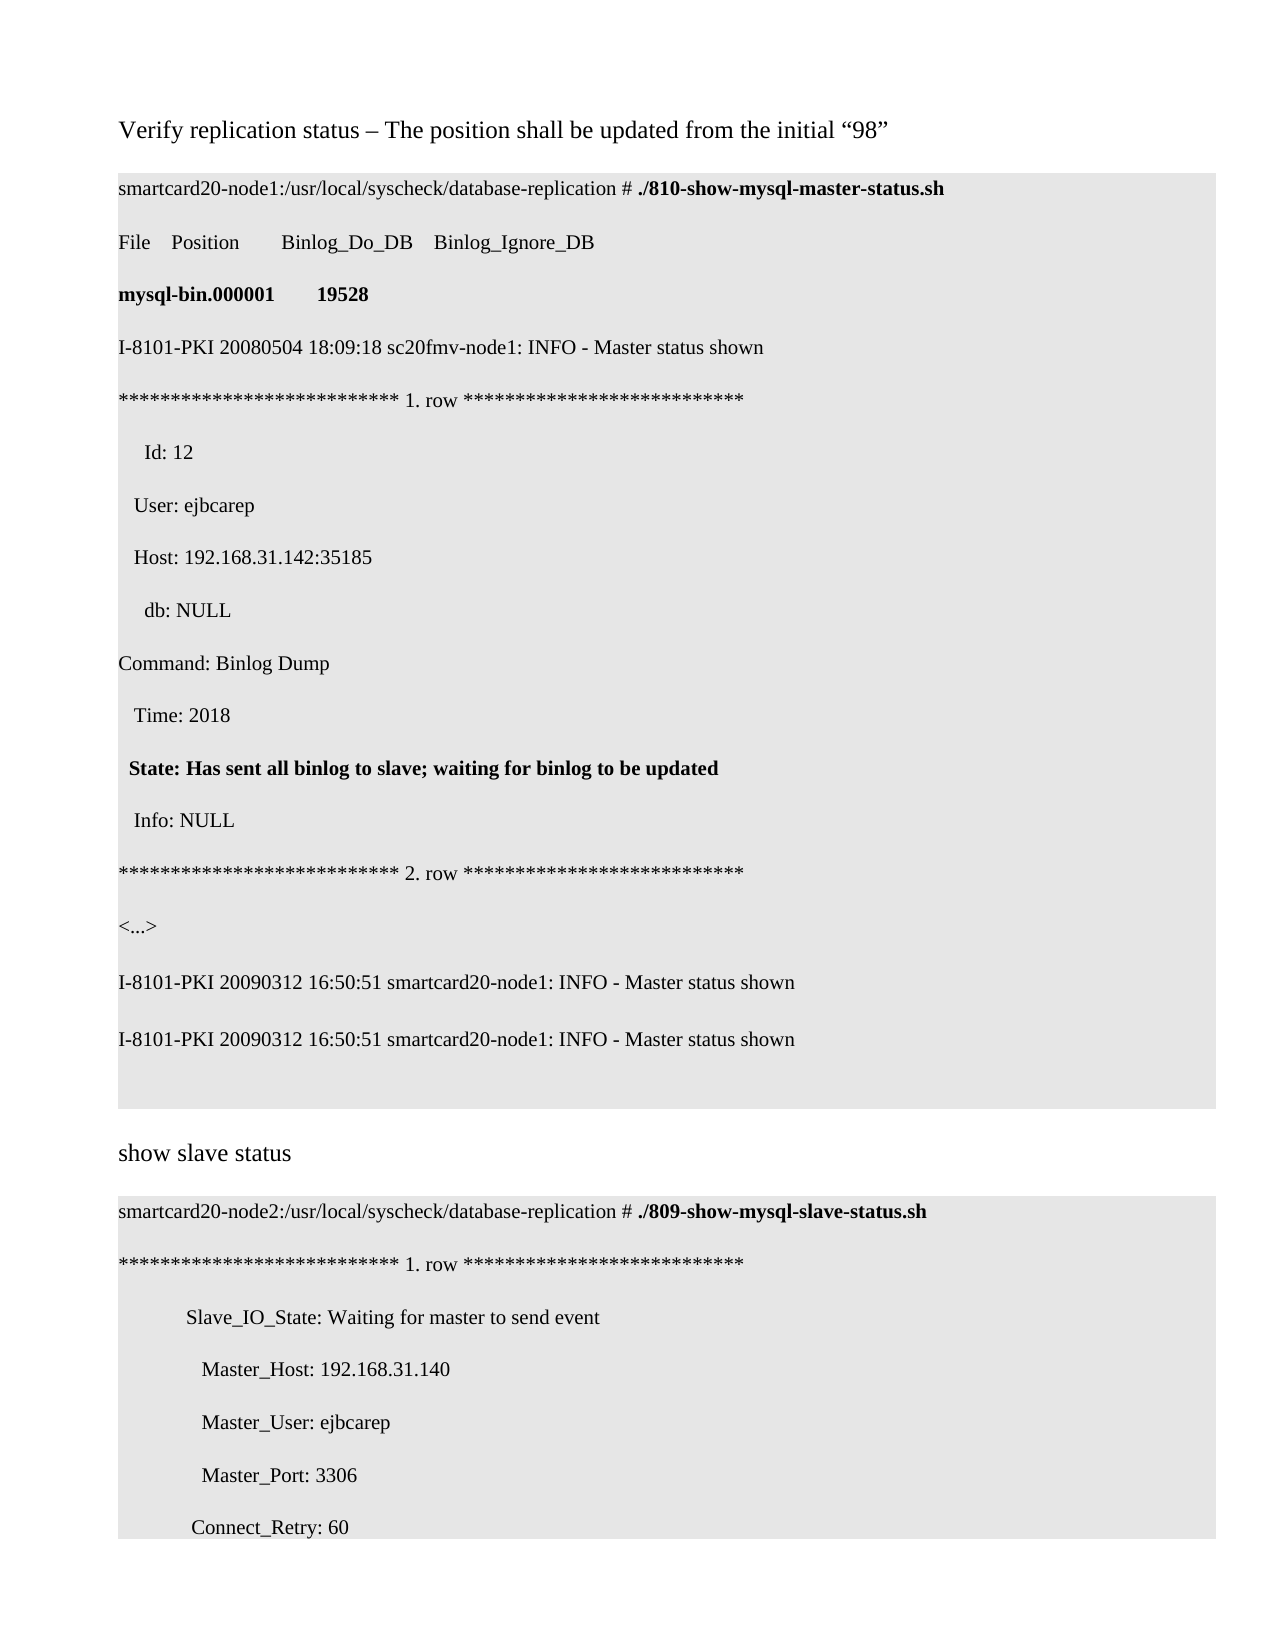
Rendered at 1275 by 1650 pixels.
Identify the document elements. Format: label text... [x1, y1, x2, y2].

text smartcard20-node2:/usr/local/syscheck/database-replication # ./809-show-mysql-slave-status.sh [118, 1196, 1216, 1223]
text db: NULL [118, 599, 1216, 622]
text show slave status [118, 1139, 1216, 1166]
text Master_Port: 3306 [118, 1463, 1216, 1487]
text <...> [118, 914, 1216, 938]
text Master_Host: 192.168.31.140 [118, 1358, 1216, 1381]
text *************************** 1. row *************************** [118, 1253, 1216, 1276]
text Verify replication status – The position shall be updated from the initial “98” [118, 116, 1216, 144]
text I-8101-PKI 20090312 16:50:51 smartcard20-node1: INFO - Master status shown [118, 1024, 1216, 1052]
text State: Has sent all binlog to slave; waiting for binlog to be updated [118, 757, 1216, 780]
text mysql-bin.000001 19528 [118, 283, 1216, 306]
text File Position Binlog_Do_DB Binlog_Ignore_DB [118, 231, 1216, 254]
text *************************** 2. row *************************** [118, 862, 1216, 885]
text Info: NULL [118, 809, 1216, 832]
text *************************** 1. row *************************** [118, 388, 1216, 412]
text smartcard20-node1:/usr/local/syscheck/database-replication # ./810-show-mysql-master-status.sh [118, 173, 1216, 201]
text Time: 2018 [118, 704, 1216, 727]
text Slave_IO_State: Waiting for master to send event [118, 1306, 1216, 1329]
text I-8101-PKI 20090312 16:50:51 smartcard20-node1: INFO - Master status shown [118, 967, 1216, 995]
text User: ejbcarep [118, 494, 1216, 517]
text Id: 12 [118, 441, 1216, 464]
text Command: Binlog Dump [118, 651, 1216, 674]
text I-8101-PKI 20080504 18:09:18 sc20fmv-node1: INFO - Master status shown [118, 336, 1216, 359]
text Master_User: ejbcarep [118, 1411, 1216, 1434]
text Host: 192.168.31.142:35185 [118, 546, 1216, 569]
text Connect_Retry: 60 [118, 1516, 1216, 1539]
